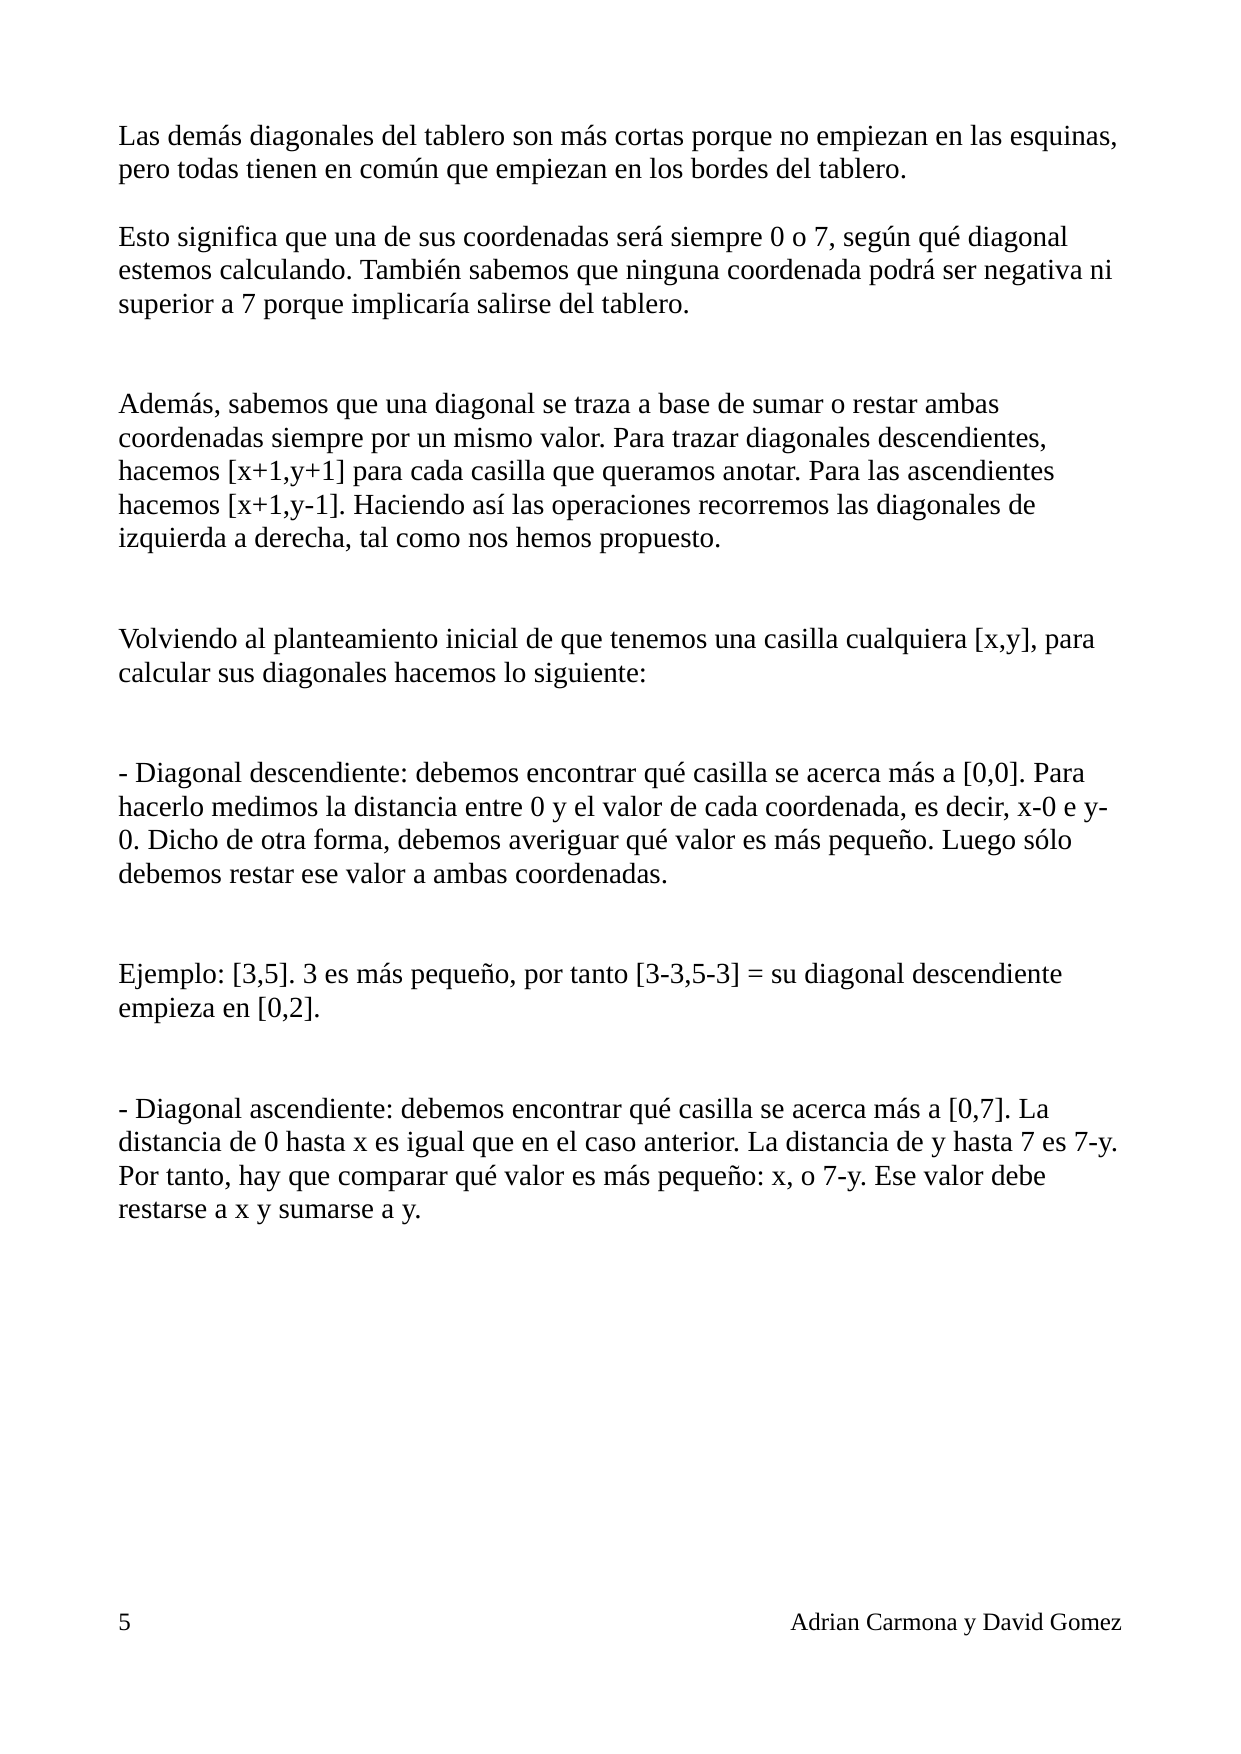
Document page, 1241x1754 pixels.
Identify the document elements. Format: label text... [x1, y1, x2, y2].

text Las demás diagonales del tablero son más cortas porque no empiezan en las esquinas, pero todas tienen en común que empiezan en los bordes del tablero. [118, 118, 1122, 185]
text Volviendo al planteamiento inicial de que tenemos una casilla cualquiera [x,y], para calcular sus diagonales hacemos lo siguiente: [118, 621, 1122, 688]
text Esto significa que una de sus coordenadas será siempre 0 o 7, según qué diagonal estemos calculando. También sabemos que ninguna coordenada podrá ser negativa ni superior a 7 porque implicaría salirse del tablero. [118, 219, 1122, 319]
text - Diagonal ascendiente: debemos encontrar qué casilla se acerca más a [0,7]. La distancia de 0 hasta x es igual que en el caso anterior. La distancia de y hasta 7 es 7-y. Por tanto, hay que comparar qué valor es más pequeño: x, o 7-y. Ese valor debe restarse a x y sumarse a y. [118, 1091, 1122, 1225]
text Además, sabemos que una diagonal se traza a base de sumar o restar ambas coordenadas siempre por un mismo valor. Para trazar diagonales descendientes, hacemos [x+1,y+1] para cada casilla que queramos anotar. Para las ascendientes hacemos [x+1,y-1]. Haciendo así las operaciones recorremos las diagonales de izquierda a derecha, tal como nos hemos propuesto. [118, 386, 1122, 554]
text Ejemplo: [3,5]. 3 es más pequeño, por tanto [3-3,5-3] = su diagonal descendiente empieza en [0,2]. [118, 957, 1122, 1024]
text - Diagonal descendiente: debemos encontrar qué casilla se acerca más a [0,0]. Para hacerlo medimos la distancia entre 0 y el valor de cada coordenada, es decir, x-0 e y-0. Dicho de otra forma, debemos averiguar qué valor es más pequeño. Luego sólo debemos restar ese valor a ambas coordenadas. [118, 755, 1122, 889]
